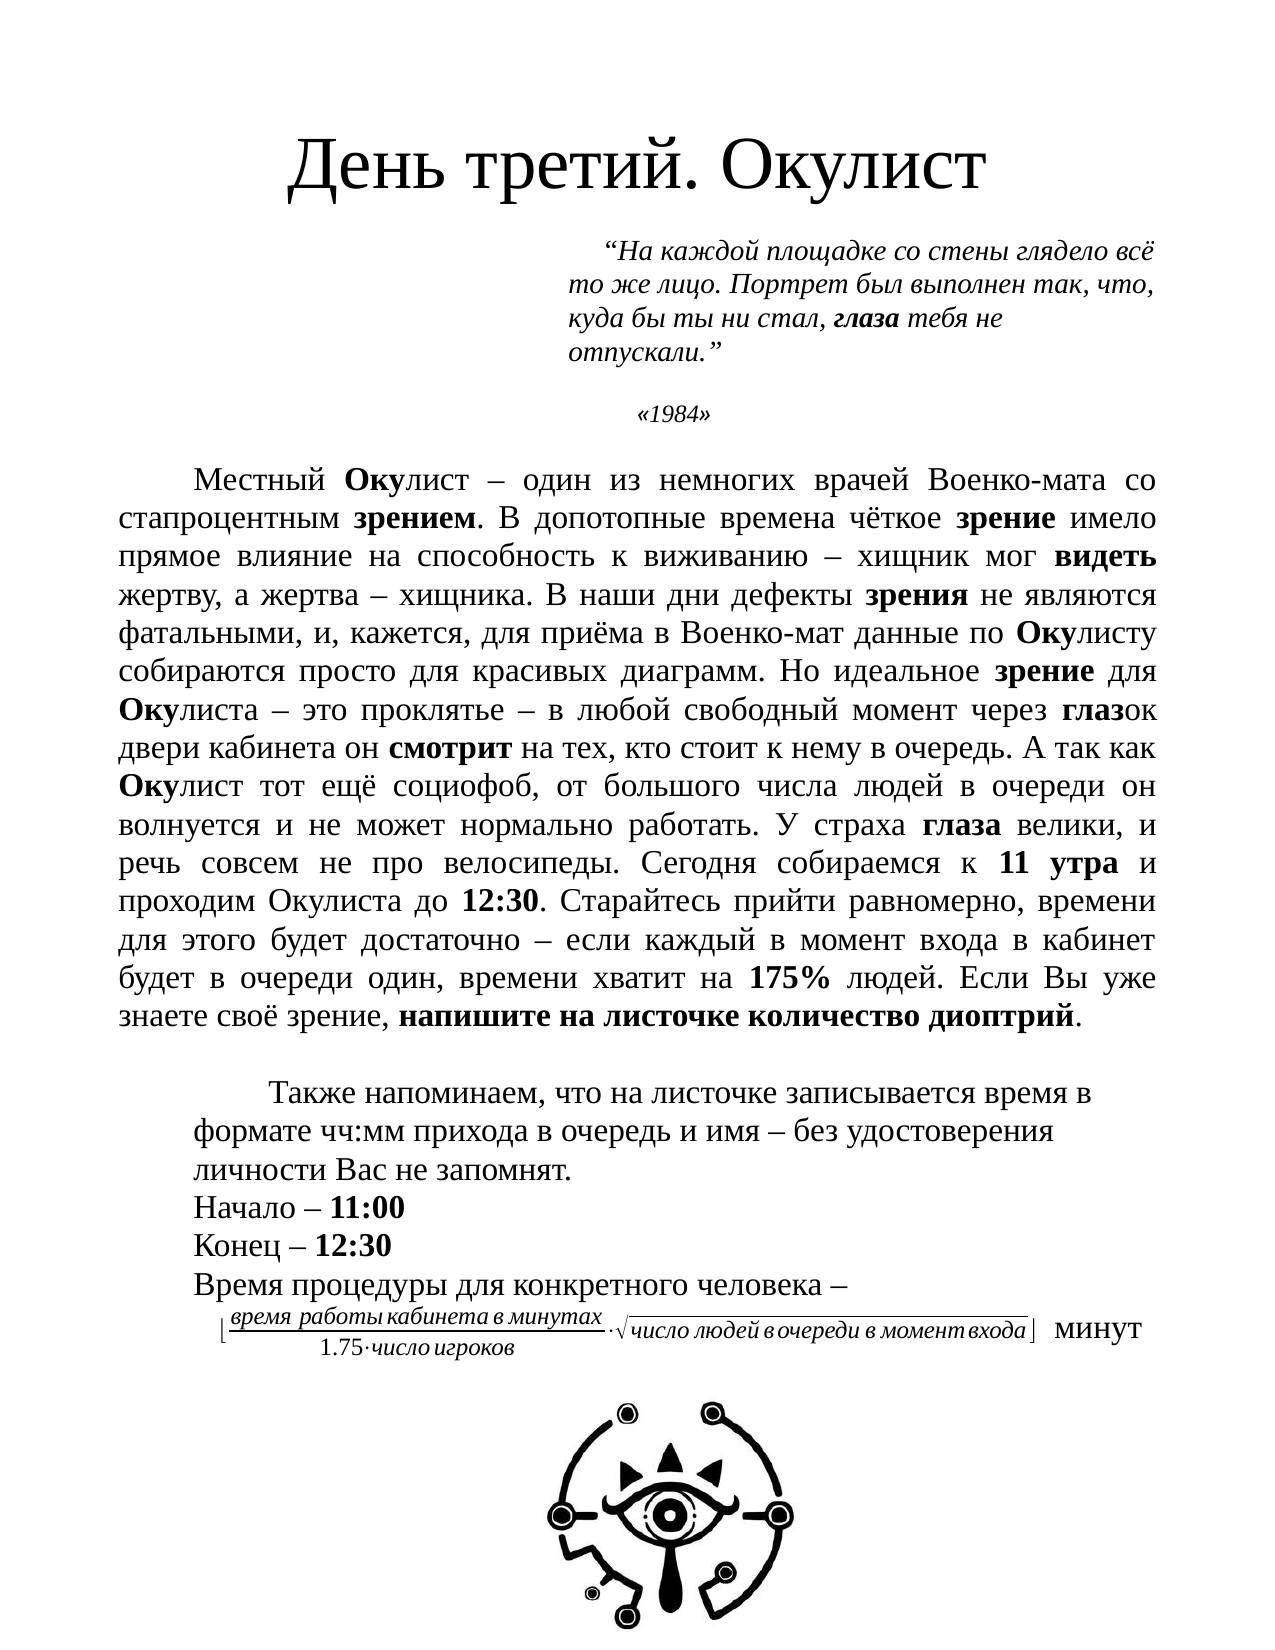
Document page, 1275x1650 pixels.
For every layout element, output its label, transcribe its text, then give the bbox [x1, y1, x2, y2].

text Местный Окулист – один из немногих врачей Военко-мата со стапроцентным зрением. В допотопные времена чёткое зрение имело прямое влияние на способность к виживанию – хищник мог видеть жертву, а жертва – хищника. В наши дни дефекты зрения не являются фатальными, и, кажется, для приёма в Военко-мат данные по Окулисту собираются просто для красивых диаграмм. Но идеальное зрение для Окулиста – это проклятье – в любой свободный момент через глазок двери кабинета он смотрит на тех, кто стоит к нему в очередь. А так как Окулист тот ещё социофоб, от большого числа людей в очереди он волнуется и не может нормально работать. У страха глаза велики, и речь совсем не про велосипеды. Сегодня собираемся к 11 утра и проходим Окулиста до 12:30. Старайтесь прийти равномерно, времени для этого будет достаточно – если каждый в момент входа в кабинет будет в очереди один, времени хватит на 175% людей. Если Вы уже знаете своё зрение, напишите на листочке количество диоптрий. [118, 459, 1157, 1034]
text Также напоминаем, что на листочке записывается время в формате чч:мм прихода в очередь и имя – без удостоверения личности Вас не запомнят. [193, 1072, 1157, 1187]
picture [513, 1394, 813, 1632]
text Начало – 11:00 [193, 1187, 1157, 1226]
text Время процедуры для конкретного человека – [193, 1264, 1157, 1302]
text Конец – 12:30 [118, 1226, 1157, 1264]
text День третий. Окулист [118, 118, 1157, 204]
text “На каждой площадке со стены глядело всё то же лицо. Портрет был выполнен так, что, куда бы ты ни стал, глаза тебя не отпускали.” «1984» [568, 233, 1157, 430]
text минут [193, 1302, 1157, 1361]
